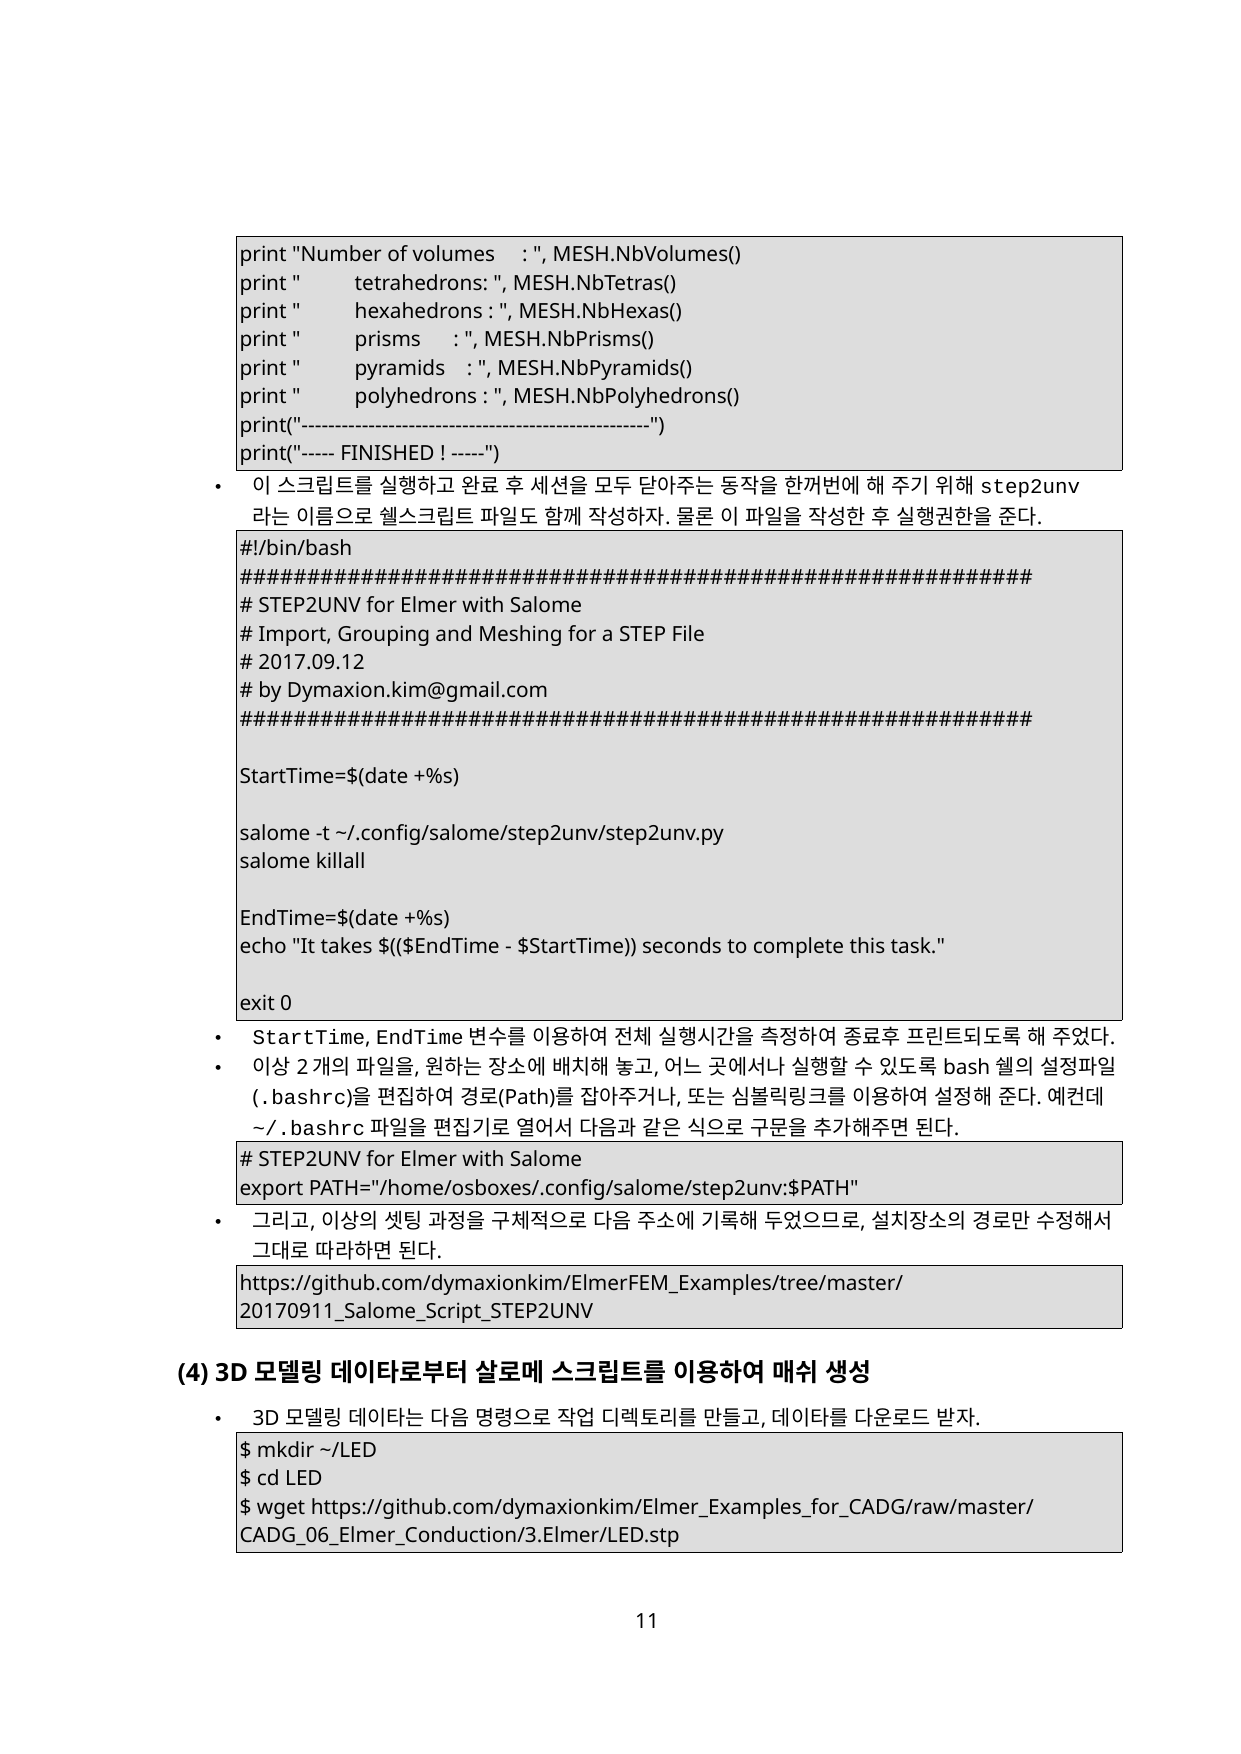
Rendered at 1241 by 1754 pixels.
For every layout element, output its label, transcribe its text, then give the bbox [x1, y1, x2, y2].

text print " prisms : ", MESH.NbPrisms() [237, 321, 1122, 350]
text # by Dymaxion.kim@gmail.com [237, 673, 1122, 701]
text export PATH="/home/osboxes/.config/salome/step2unv:$PATH" [237, 1170, 1122, 1204]
text $ cd LED [237, 1460, 1122, 1489]
list 그리고, 이상의 셋팅 과정을 구체적으로 다음 주소에 기록해 두었으므로, 설치장소의 경로만 수정해서 그대로 따라하면 된다. [215, 1204, 1122, 1265]
subtitle (4) 3D 모델링 데이타로부터 살로메 스크립트를 이용하여 매쉬 생성 [177, 1353, 1122, 1389]
text ########################################################### [237, 701, 1122, 729]
text # STEP2UNV for Elmer with Salome [237, 587, 1122, 616]
text print " hexahedrons : ", MESH.NbHexas() [237, 293, 1122, 321]
text # STEP2UNV for Elmer with Salome [237, 1142, 1122, 1170]
text exit 0 [237, 985, 1122, 1020]
list 이상 2개의 파일을, 원하는 장소에 배치해 놓고, 어느 곳에서나 실행할 수 있도록 bash 쉘의 설정파일(.bashrc)을 편집하여 경로(Path)를 잡아주거나, 또는 심볼릭링크를 이용하여 설정해 준다. 예컨데 ~/.bashrc 파일을 편집기로 열어서 다음과 같은 식으로 구문을 추가해주면 된다. [215, 1050, 1122, 1141]
list StartTime, EndTime 변수를 이용하여 전체 실행시간을 측정하여 종료후 프린트되도록 해 주었다. [215, 1020, 1122, 1050]
text # 2017.09.12 [237, 644, 1122, 673]
list 이 스크립트를 실행하고 완료 후 세션을 모두 닫아주는 동작을 한꺼번에 해 주기 위해 step2unv라는 이름으로 쉘스크립트 파일도 함께 작성하자. 물론 이 파일을 작성한 후 실행권한을 준다. [215, 470, 1122, 530]
text print("----- FINISHED ! -----") [237, 435, 1122, 470]
text print("----------------------------------------------------") [237, 407, 1122, 435]
text echo "It takes $(($EndTime - $StartTime)) seconds to complete this task." [237, 928, 1122, 957]
text # Import, Grouping and Meshing for a STEP File [237, 616, 1122, 644]
text https://github.com/dymaxionkim/ElmerFEM_Examples/tree/master/20170911_Salome_Script_STEP2UNV [237, 1266, 1122, 1328]
text #!/bin/bash [237, 531, 1122, 559]
text $ wget https://github.com/dymaxionkim/Elmer_Examples_for_CADG/raw/master/CADG_06_Elmer_Conduction/3.Elmer/LED.stp [237, 1489, 1122, 1552]
text print " polyhedrons : ", MESH.NbPolyhedrons() [237, 378, 1122, 407]
text StartTime=$(date +%s) [237, 758, 1122, 786]
text salome -t ~/.config/salome/step2unv/step2unv.py [237, 815, 1122, 843]
list 3D 모델링 데이타는 다음 명령으로 작업 디렉토리를 만들고, 데이타를 다운로드 받자. [215, 1402, 1122, 1432]
text ########################################################### [237, 559, 1122, 587]
text EndTime=$(date +%s) [237, 900, 1122, 928]
text print " pyramids : ", MESH.NbPyramids() [237, 350, 1122, 378]
text print "Number of volumes : ", MESH.NbVolumes() [237, 237, 1122, 264]
text salome killall [237, 843, 1122, 872]
text print " tetrahedrons: ", MESH.NbTetras() [237, 264, 1122, 293]
text $ mkdir ~/LED [237, 1433, 1122, 1460]
